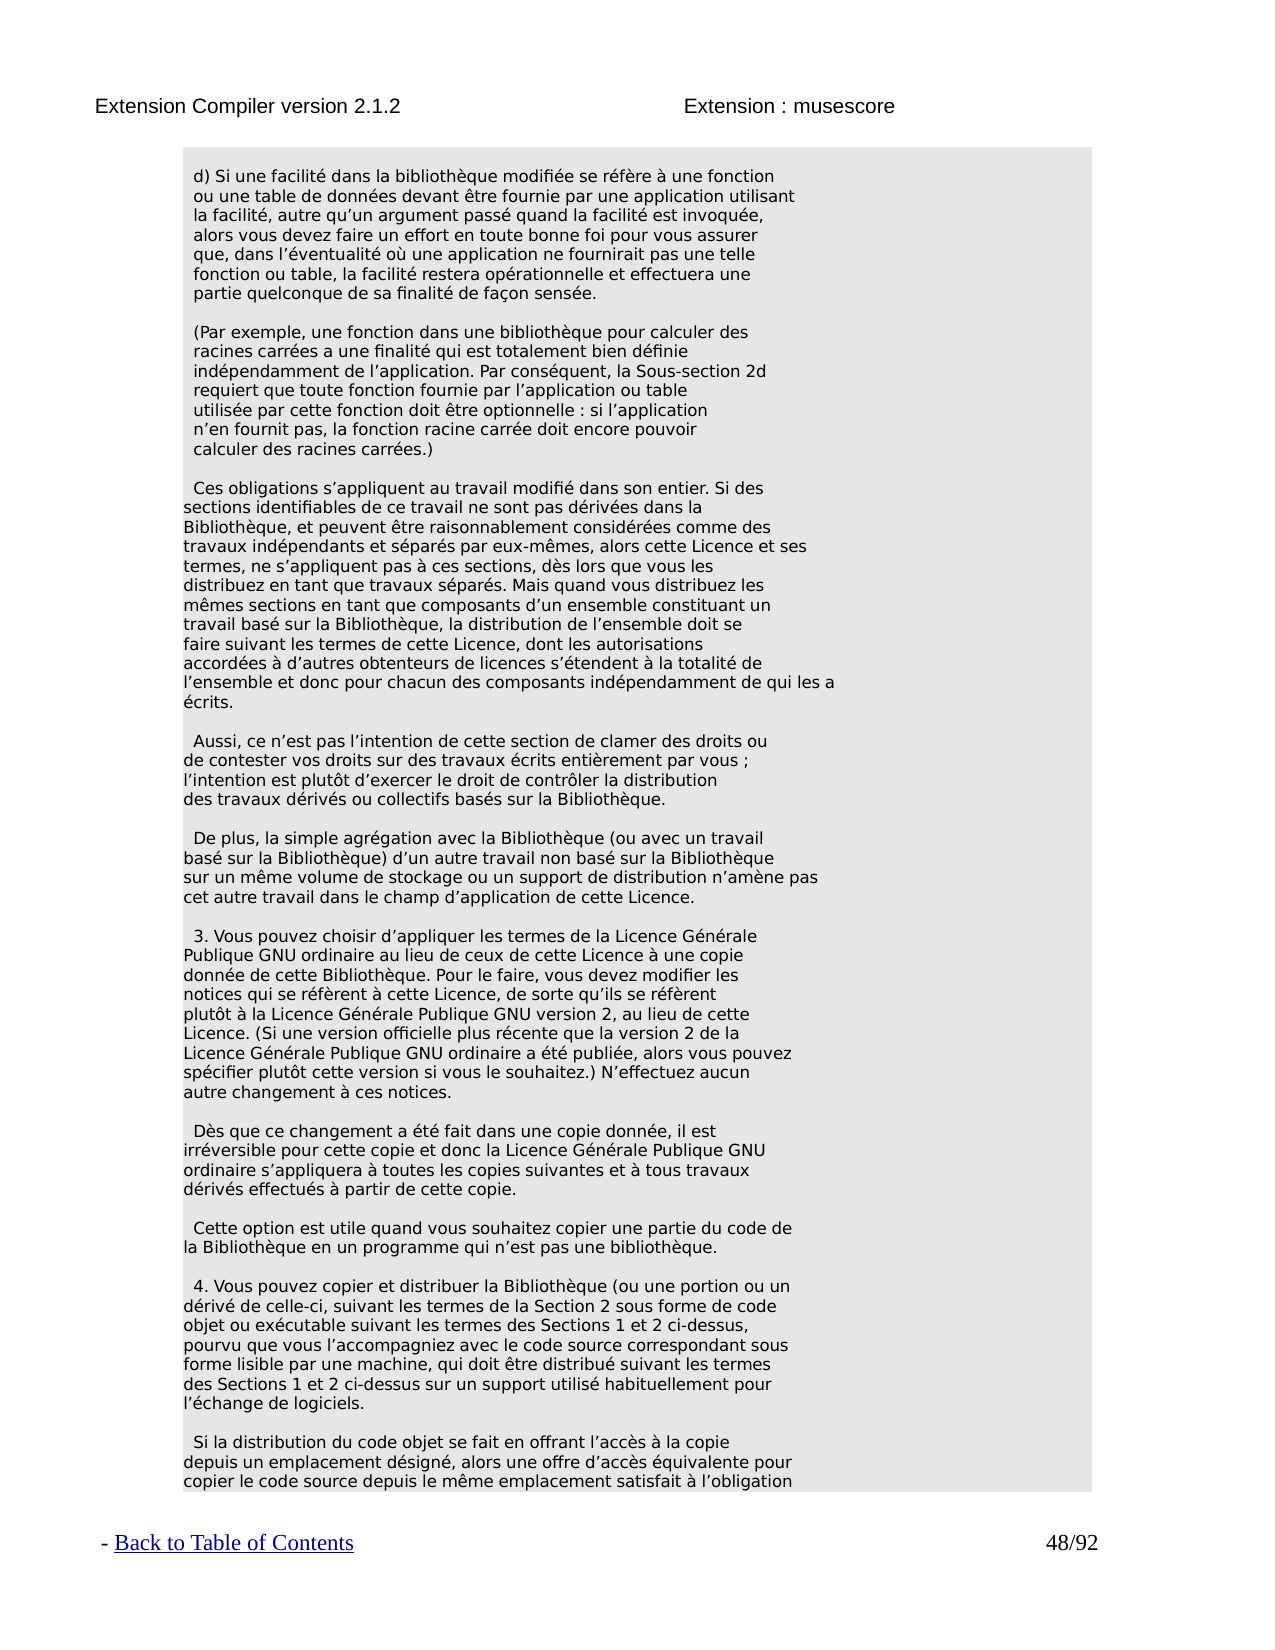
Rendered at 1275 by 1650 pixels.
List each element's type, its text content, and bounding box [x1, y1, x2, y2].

text sur un même volume de stockage ou un support de distribution n’amène pas [183, 868, 1092, 888]
text (Par exemple, une fonction dans une bibliothèque pour calculer des [183, 323, 1092, 342]
text Publique GNU ordinaire au lieu de ceux de cette Licence à une copie [183, 946, 1092, 966]
text des travaux dérivés ou collectifs basés sur la Bibliothèque. [183, 790, 1092, 810]
text fonction ou table, la facilité restera opérationnelle et effectuera une [183, 264, 1092, 284]
text mêmes sections en tant que composants d’un ensemble constituant un [183, 596, 1092, 615]
text Ces obligations s’appliquent au travail modifié dans son entier. Si des [183, 479, 1092, 498]
text l’échange de logiciels. [183, 1394, 1092, 1414]
text Licence. (Si une version officielle plus récente que la version 2 de la [183, 1024, 1092, 1043]
text la facilité, autre qu’un argument passé quand la facilité est invoquée, [183, 206, 1092, 225]
text cet autre travail dans le champ d’application de cette Licence. [183, 888, 1092, 907]
text des Sections 1 et 2 ci-dessus sur un support utilisé habituellement pour [183, 1375, 1092, 1394]
text notices qui se réfèrent à cette Licence, de sorte qu’ils se réfèrent [183, 985, 1092, 1004]
text sections identifiables de ce travail ne sont pas dérivées dans la [183, 498, 1092, 518]
text racines carrées a une finalité qui est totalement bien définie [183, 342, 1092, 362]
text d) Si une facilité dans la bibliothèque modifiée se réfère à une fonction [183, 167, 1092, 186]
text partie quelconque de sa finalité de façon sensée. [183, 284, 1092, 303]
text écrits. [183, 693, 1092, 712]
text Licence Générale Publique GNU ordinaire a été publiée, alors vous pouvez [183, 1043, 1092, 1063]
text alors vous devez faire un effort en toute bonne foi pour vous assurer [183, 225, 1092, 245]
text Dès que ce changement a été fait dans une copie donnée, il est [183, 1121, 1092, 1141]
text copier le code source depuis le même emplacement satisfait à l’obligation [183, 1472, 1092, 1492]
text Aussi, ce n’est pas l’intention de cette section de clamer des droits ou [183, 732, 1092, 751]
text Si la distribution du code objet se fait en offrant l’accès à la copie [183, 1433, 1092, 1453]
text plutôt à la Licence Générale Publique GNU version 2, au lieu de cette [183, 1004, 1092, 1024]
text de contester vos droits sur des travaux écrits entièrement par vous ; [183, 751, 1092, 771]
text distribuez en tant que travaux séparés. Mais quand vous distribuez les [183, 576, 1092, 596]
text indépendamment de l’application. Par conséquent, la Sous-section 2d [183, 362, 1092, 381]
text autre changement à ces notices. [183, 1082, 1092, 1102]
text l’ensemble et donc pour chacun des composants indépendamment de qui les a [183, 673, 1092, 693]
text Bibliothèque, et peuvent être raisonnablement considérées comme des [183, 518, 1092, 537]
text De plus, la simple agrégation avec la Bibliothèque (ou avec un travail [183, 829, 1092, 849]
text utilisée par cette fonction doit être optionnelle : si l’application [183, 401, 1092, 420]
text calculer des racines carrées.) [183, 440, 1092, 459]
text ou une table de données devant être fournie par une application utilisant [183, 186, 1092, 206]
text travail basé sur la Bibliothèque, la distribution de l’ensemble doit se [183, 615, 1092, 634]
text ordinaire s’appliquera à toutes les copies suivantes et à tous travaux [183, 1160, 1092, 1180]
text objet ou exécutable suivant les termes des Sections 1 et 2 ci-dessus, [183, 1316, 1092, 1336]
text dérivés effectués à partir de cette copie. [183, 1180, 1092, 1199]
text l’intention est plutôt d’exercer le droit de contrôler la distribution [183, 771, 1092, 790]
text donnée de cette Bibliothèque. Pour le faire, vous devez modifier les [183, 966, 1092, 985]
text accordées à d’autres obtenteurs de licences s’étendent à la totalité de [183, 654, 1092, 673]
text pourvu que vous l’accompagniez avec le code source correspondant sous [183, 1336, 1092, 1355]
text Cette option est utile quand vous souhaitez copier une partie du code de [183, 1219, 1092, 1238]
text forme lisible par une machine, qui doit être distribué suivant les termes [183, 1355, 1092, 1375]
text dérivé de celle-ci, suivant les termes de la Section 2 sous forme de code [183, 1297, 1092, 1316]
text faire suivant les termes de cette Licence, dont les autorisations [183, 634, 1092, 654]
text spécifier plutôt cette version si vous le souhaitez.) N’effectuez aucun [183, 1063, 1092, 1082]
text basé sur la Bibliothèque) d’un autre travail non basé sur la Bibliothèque [183, 849, 1092, 868]
text 3. Vous pouvez choisir d’appliquer les termes de la Licence Générale [183, 927, 1092, 946]
text n’en fournit pas, la fonction racine carrée doit encore pouvoir [183, 420, 1092, 440]
text 4. Vous pouvez copier et distribuer la Bibliothèque (ou une portion ou un [183, 1277, 1092, 1297]
text requiert que toute fonction fournie par l’application ou table [183, 381, 1092, 401]
text termes, ne s’appliquent pas à ces sections, dès lors que vous les [183, 557, 1092, 576]
text irréversible pour cette copie et donc la Licence Générale Publique GNU [183, 1141, 1092, 1160]
text que, dans l’éventualité où une application ne fournirait pas une telle [183, 245, 1092, 264]
text la Bibliothèque en un programme qui n’est pas une bibliothèque. [183, 1238, 1092, 1258]
text travaux indépendants et séparés par eux-mêmes, alors cette Licence et ses [183, 537, 1092, 557]
text depuis un emplacement désigné, alors une offre d’accès équivalente pour [183, 1453, 1092, 1472]
